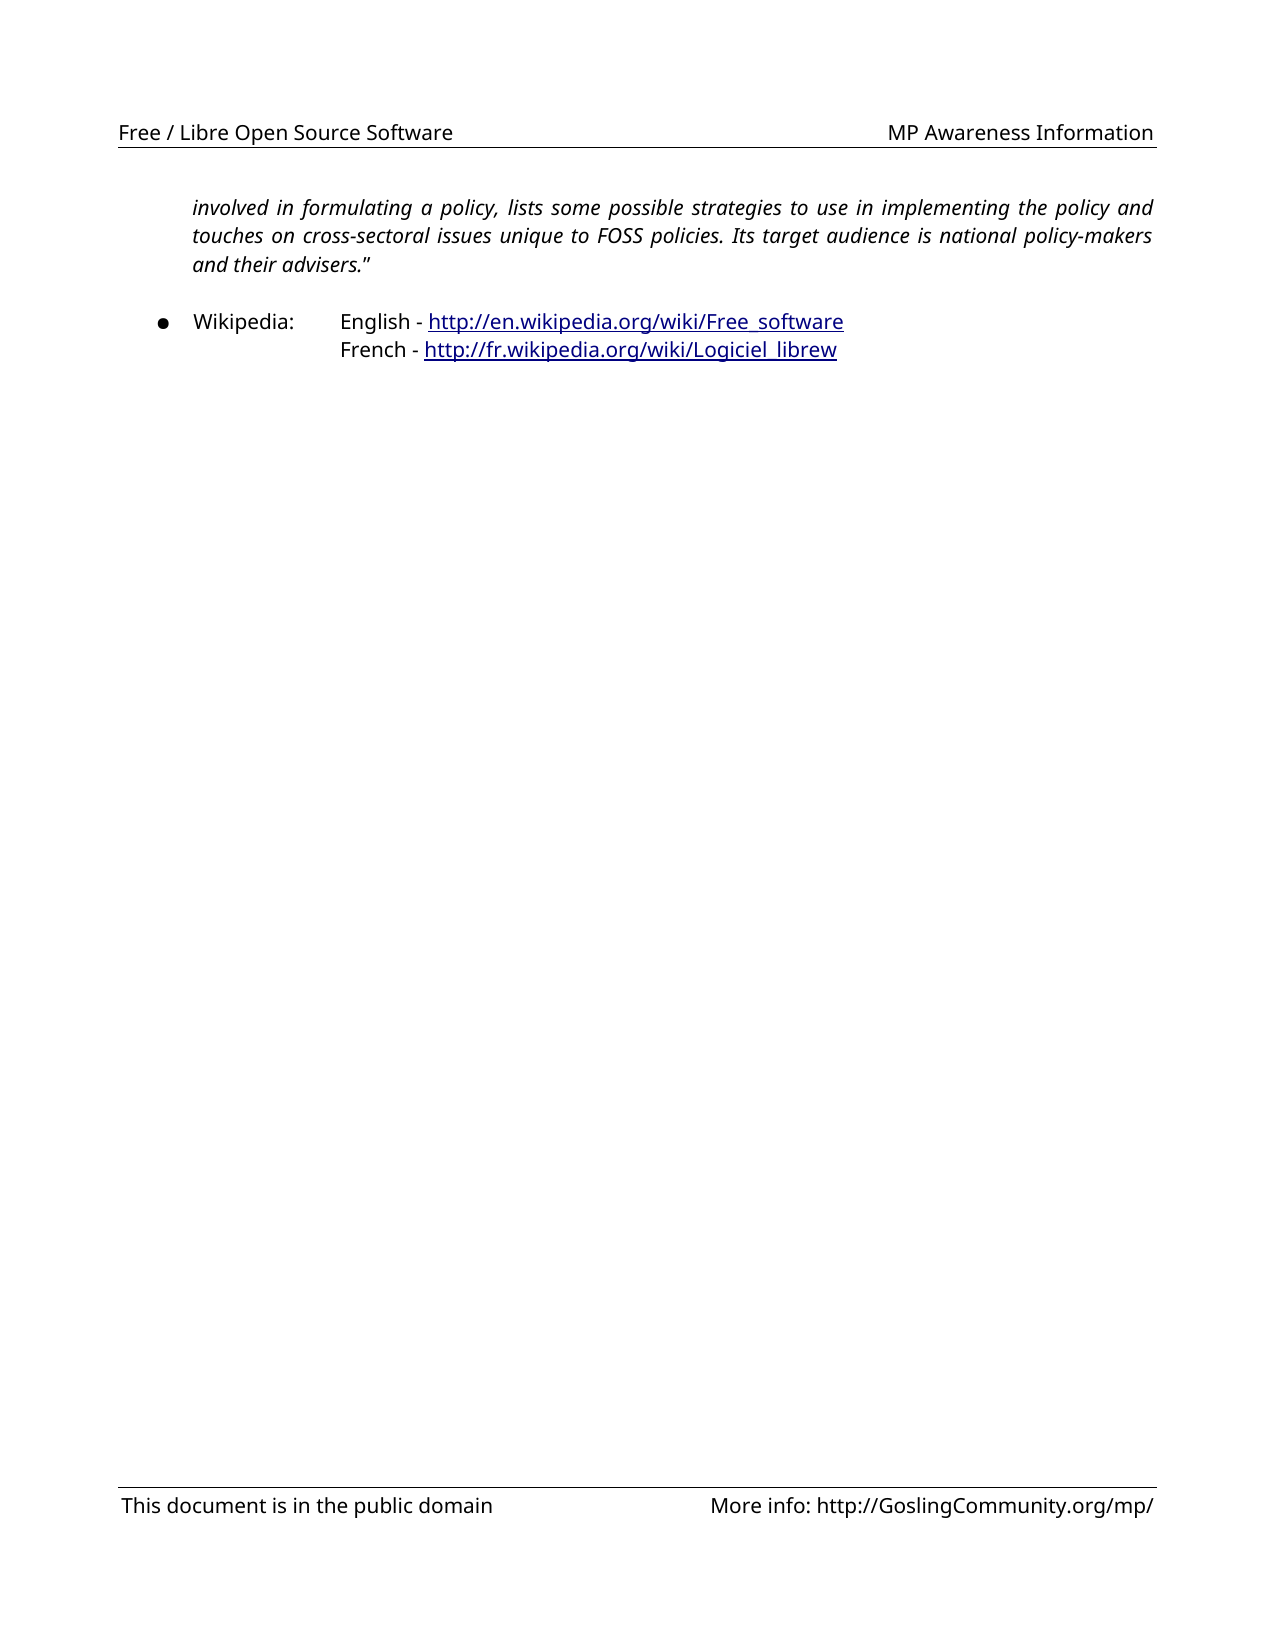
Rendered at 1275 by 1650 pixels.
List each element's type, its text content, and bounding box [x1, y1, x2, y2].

list Wikipedia: English - http://en.wikipedia.org/wiki/Free_software French - http://fr.wikipedia.org/wiki/Logiciel_librew [156, 307, 1157, 364]
text involved in formulating a policy, lists some possible strategies to use in implementing the policy and touches on cross-sectoral issues unique to FOSS policies. Its target audience is national policy-makers and their advisers.” [192, 193, 1157, 278]
